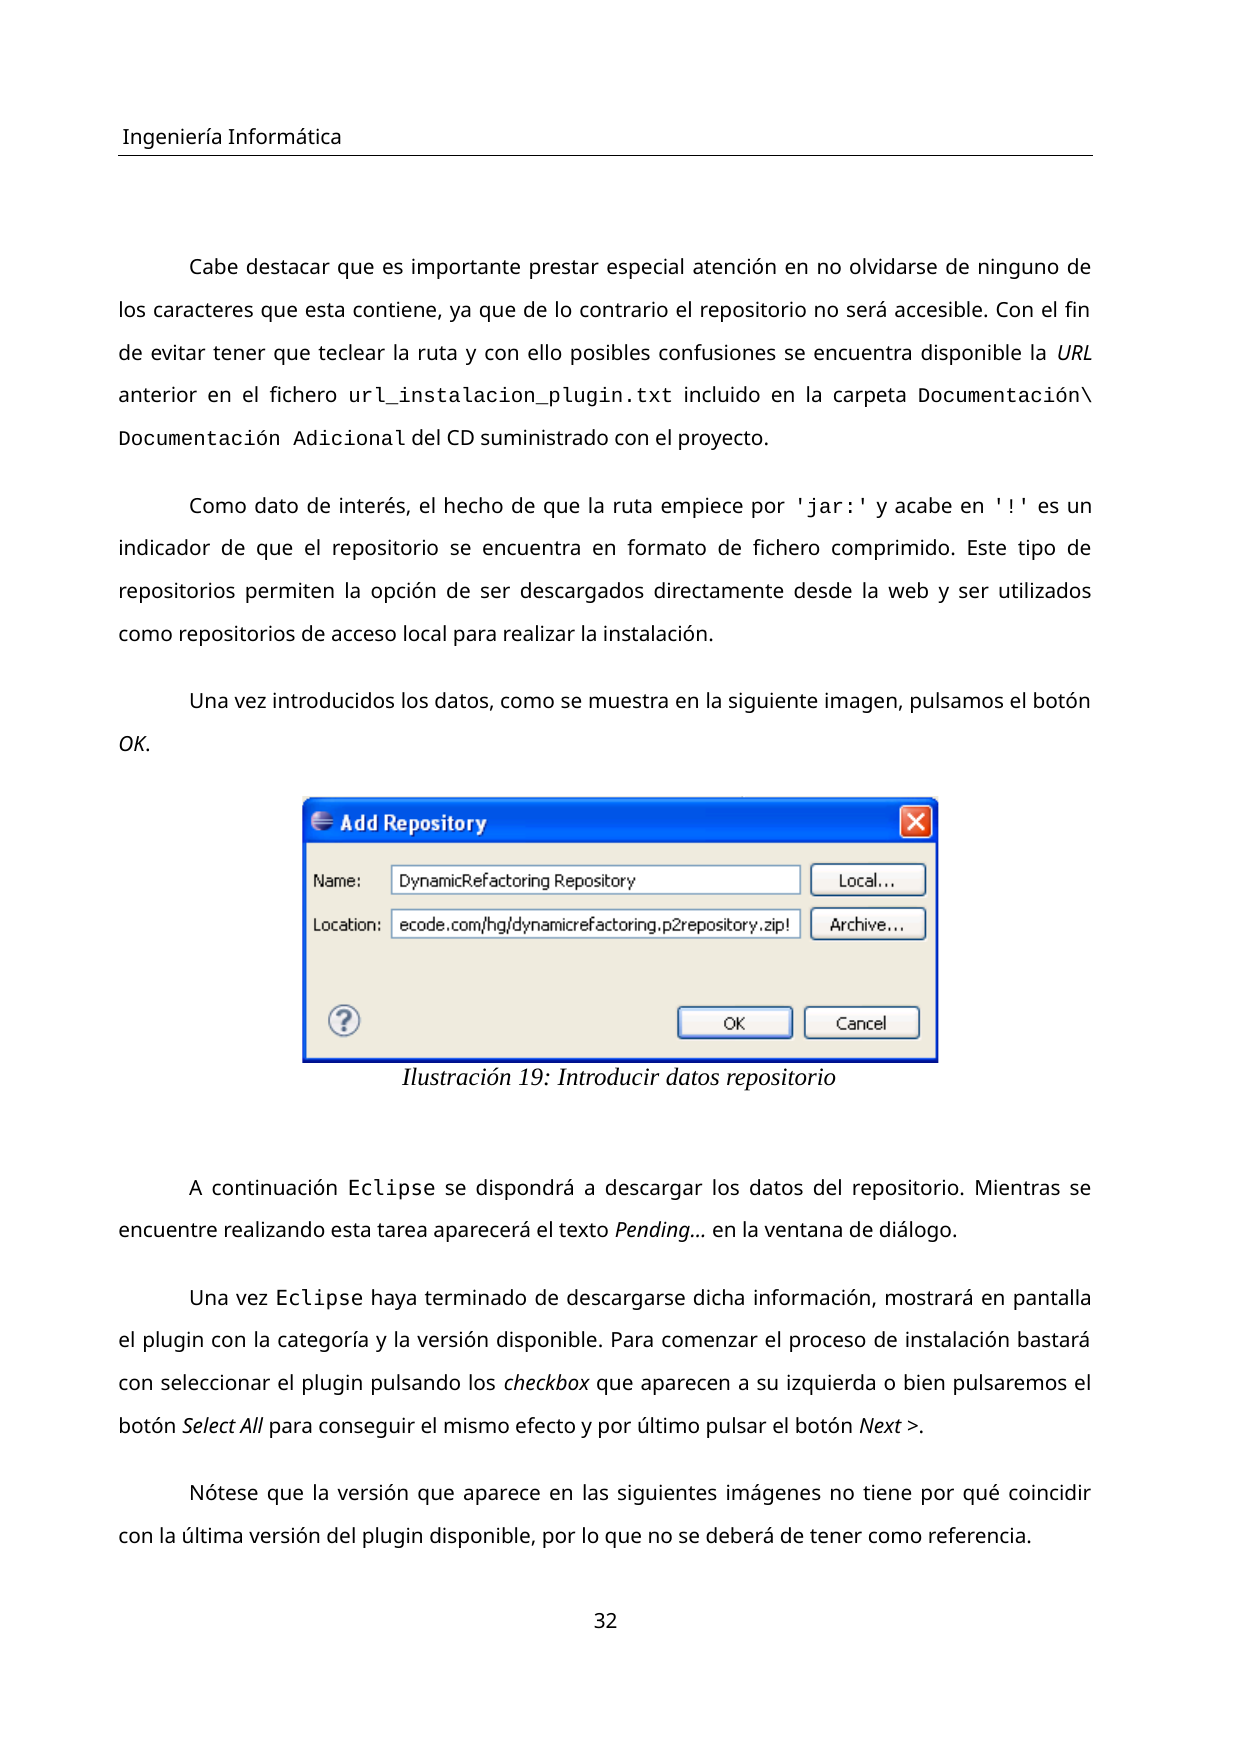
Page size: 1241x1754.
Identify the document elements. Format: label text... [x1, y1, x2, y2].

text Cabe destacar que es importante prestar especial atención en no olvidarse de ninguno de los caracteres que esta contiene, ya que de lo contrario el repositorio no será accesible. Con el fin de evitar tener que teclear la ruta y con ello posibles confusiones se encuentra disponible la URL anterior en el fichero url_instalacion_plugin.txt incluido en la carpeta Documentación\Documentación Adicional del CD suministrado con el proyecto. [118, 252, 1093, 452]
picture [302, 796, 939, 1063]
text Una vez introducidos los datos, como se muestra en la siguiente imagen, pulsamos el botón OK. [118, 686, 1093, 757]
text Ilustración 19: Introducir datos repositorio [302, 1063, 938, 1091]
text A continuación Eclipse se dispondrá a descargar los datos del repositorio. Mientras se encuentre realizando esta tarea aparecerá el texto Pending… en la ventana de diálogo. [118, 1173, 1093, 1244]
text Nótese que la versión que aparece en las siguientes imágenes no tiene por qué coincidir con la última versión del plugin disponible, por lo que no se deberá de tener como referencia. [118, 1478, 1093, 1549]
text Como dato de interés, el hecho de que la ruta empiece por 'jar:' y acabe en '!' es un indicador de que el repositorio se encuentra en formato de fichero comprimido. Este tipo de repositorios permiten la opción de ser descargados directamente desde la web y ser utilizados como repositorios de acceso local para realizar la instalación. [118, 491, 1093, 647]
text Una vez Eclipse haya terminado de descargarse dicha información, mostrará en pantalla el plugin con la categoría y la versión disponible. Para comenzar el proceso de instalación bastará con seleccionar el plugin pulsando los checkbox que aparecen a su izquierda o bien pulsaremos el botón Select All para conseguir el mismo efecto y por último pulsar el botón Next >. [118, 1283, 1093, 1439]
